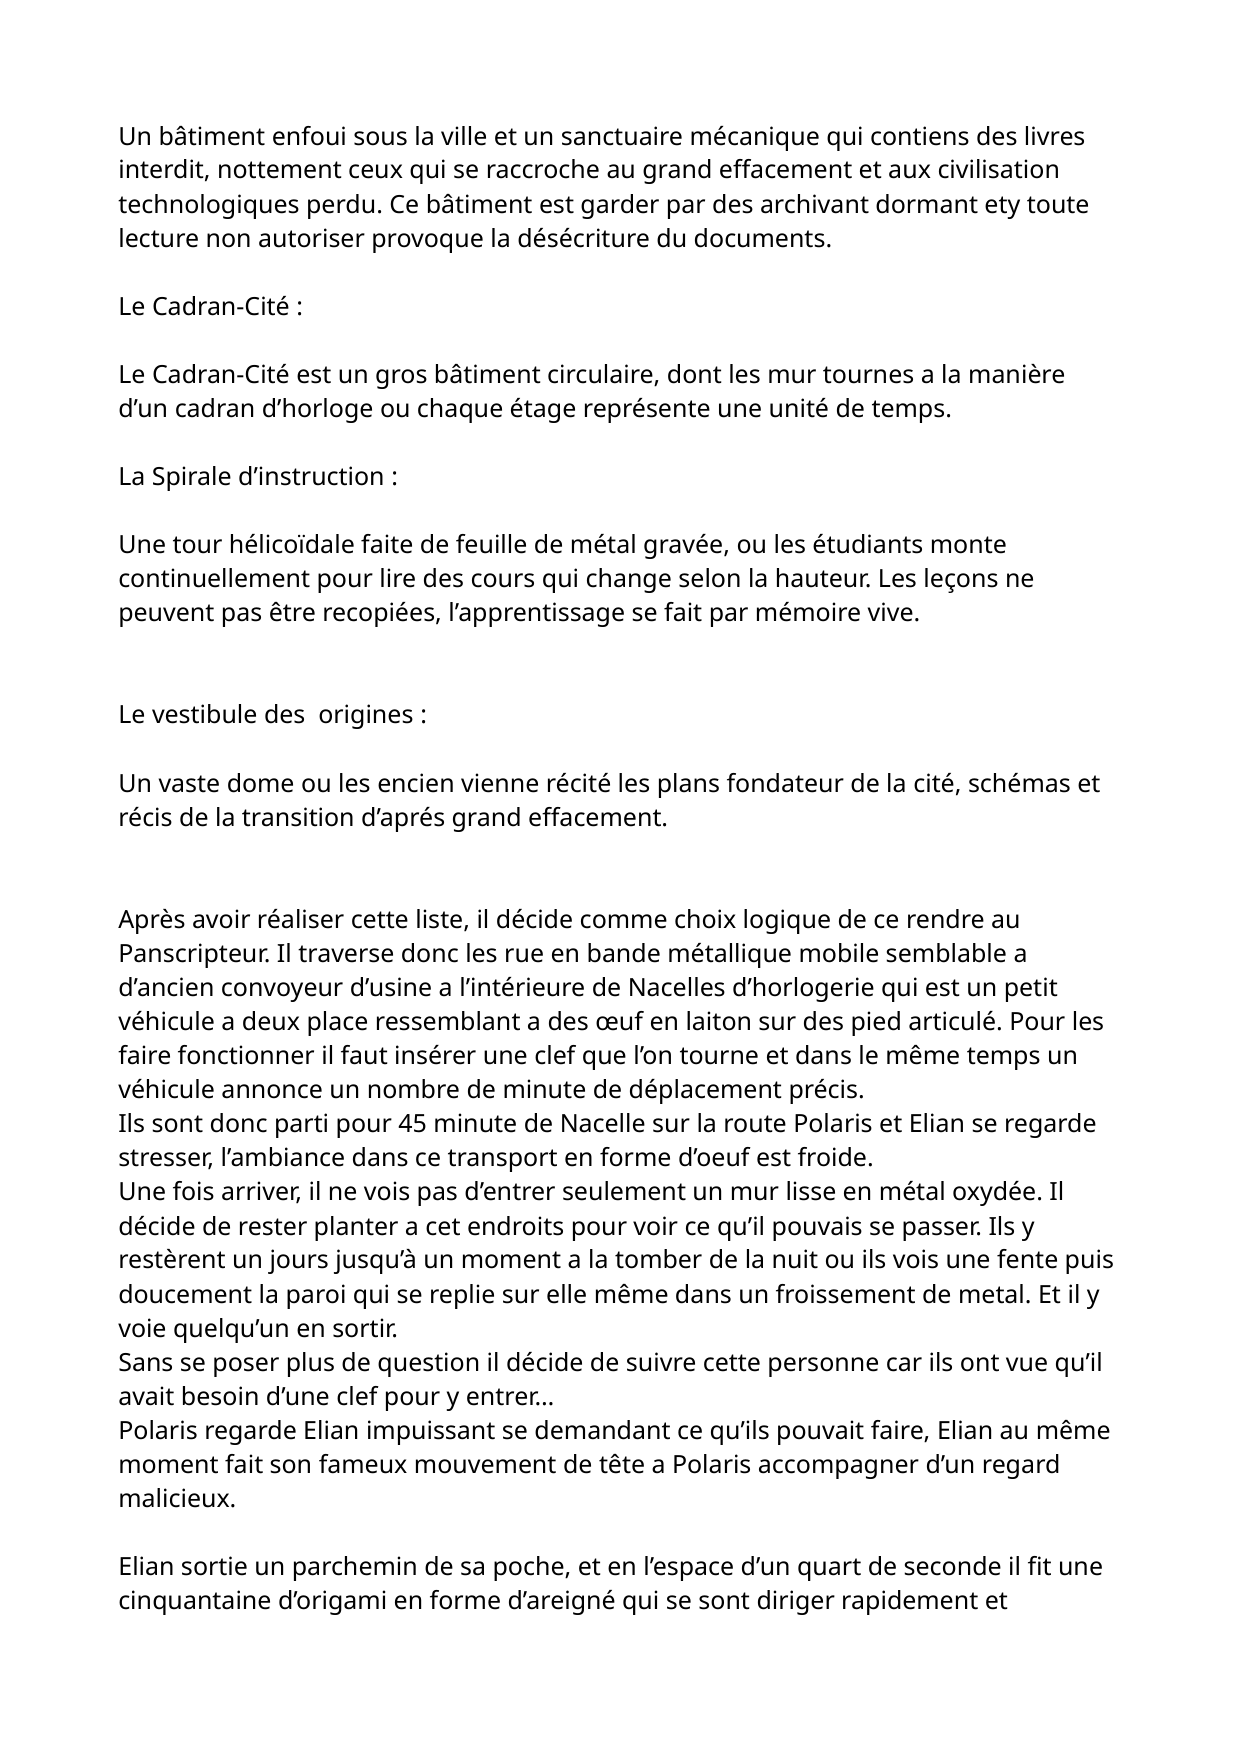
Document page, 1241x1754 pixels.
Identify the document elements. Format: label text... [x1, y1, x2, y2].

text Le vestibule des origines : [118, 697, 1122, 731]
text Un bâtiment enfoui sous la ville et un sanctuaire mécanique qui contiens des livres interdit, nottement ceux qui se raccroche au grand effacement et aux civilisation technologiques perdu. Ce bâtiment est garder par des archivant dormant ety toute lecture non autoriser provoque la désécriture du documents. [118, 118, 1122, 254]
text Ils sont donc parti pour 45 minute de Nacelle sur la route Polaris et Elian se regarde stresser, l’ambiance dans ce transport en forme d’oeuf est froide. [118, 1106, 1122, 1174]
text La Spirale d’instruction : [118, 459, 1122, 493]
text Une fois arriver, il ne vois pas d’entrer seulement un mur lisse en métal oxydée. Il décide de rester planter a cet endroits pour voir ce qu’il pouvais se passer. Ils y restèrent un jours jusqu’à un moment a la tomber de la nuit ou ils vois une fente puis doucement la paroi qui se replie sur elle même dans un froissement de metal. Et il y voie quelqu’un en sortir. [118, 1174, 1122, 1344]
text Sans se poser plus de question il décide de suivre cette personne car ils ont vue qu’il avait besoin d’une clef pour y entrer… Polaris regarde Elian impuissant se demandant ce qu’ils pouvait faire, Elian au même moment fait son fameux mouvement de tête a Polaris accompagner d’un regard malicieux. [118, 1344, 1122, 1515]
text Le Cadran-Cité est un gros bâtiment circulaire, dont les mur tournes a la manière d’un cadran d’horloge ou chaque étage représente une unité de temps. [118, 357, 1122, 425]
text Un vaste dome ou les encien vienne récité les plans fondateur de la cité, schémas et récis de la transition d’aprés grand effacement. [118, 765, 1122, 833]
text Une tour hélicoïdale faite de feuille de métal gravée, ou les étudiants monte continuellement pour lire des cours qui change selon la hauteur. Les leçons ne peuvent pas être recopiées, l’apprentissage se fait par mémoire vive. [118, 527, 1122, 629]
text Après avoir réaliser cette liste, il décide comme choix logique de ce rendre au Panscripteur. Il traverse donc les rue en bande métallique mobile semblable a d’ancien convoyeur d’usine a l’intérieure de Nacelles d’horlogerie qui est un petit véhicule a deux place ressemblant a des œuf en laiton sur des pied articulé. Pour les faire fonctionner il faut insérer une clef que l’on tourne et dans le même temps un véhicule annonce un nombre de minute de déplacement précis. [118, 902, 1122, 1106]
text Le Cadran-Cité : [118, 288, 1122, 322]
text Elian sortie un parchemin de sa poche, et en l’espace d’un quart de seconde il fit une cinquantaine d’origami en forme d’areigné qui se sont diriger rapidement et [118, 1549, 1122, 1617]
